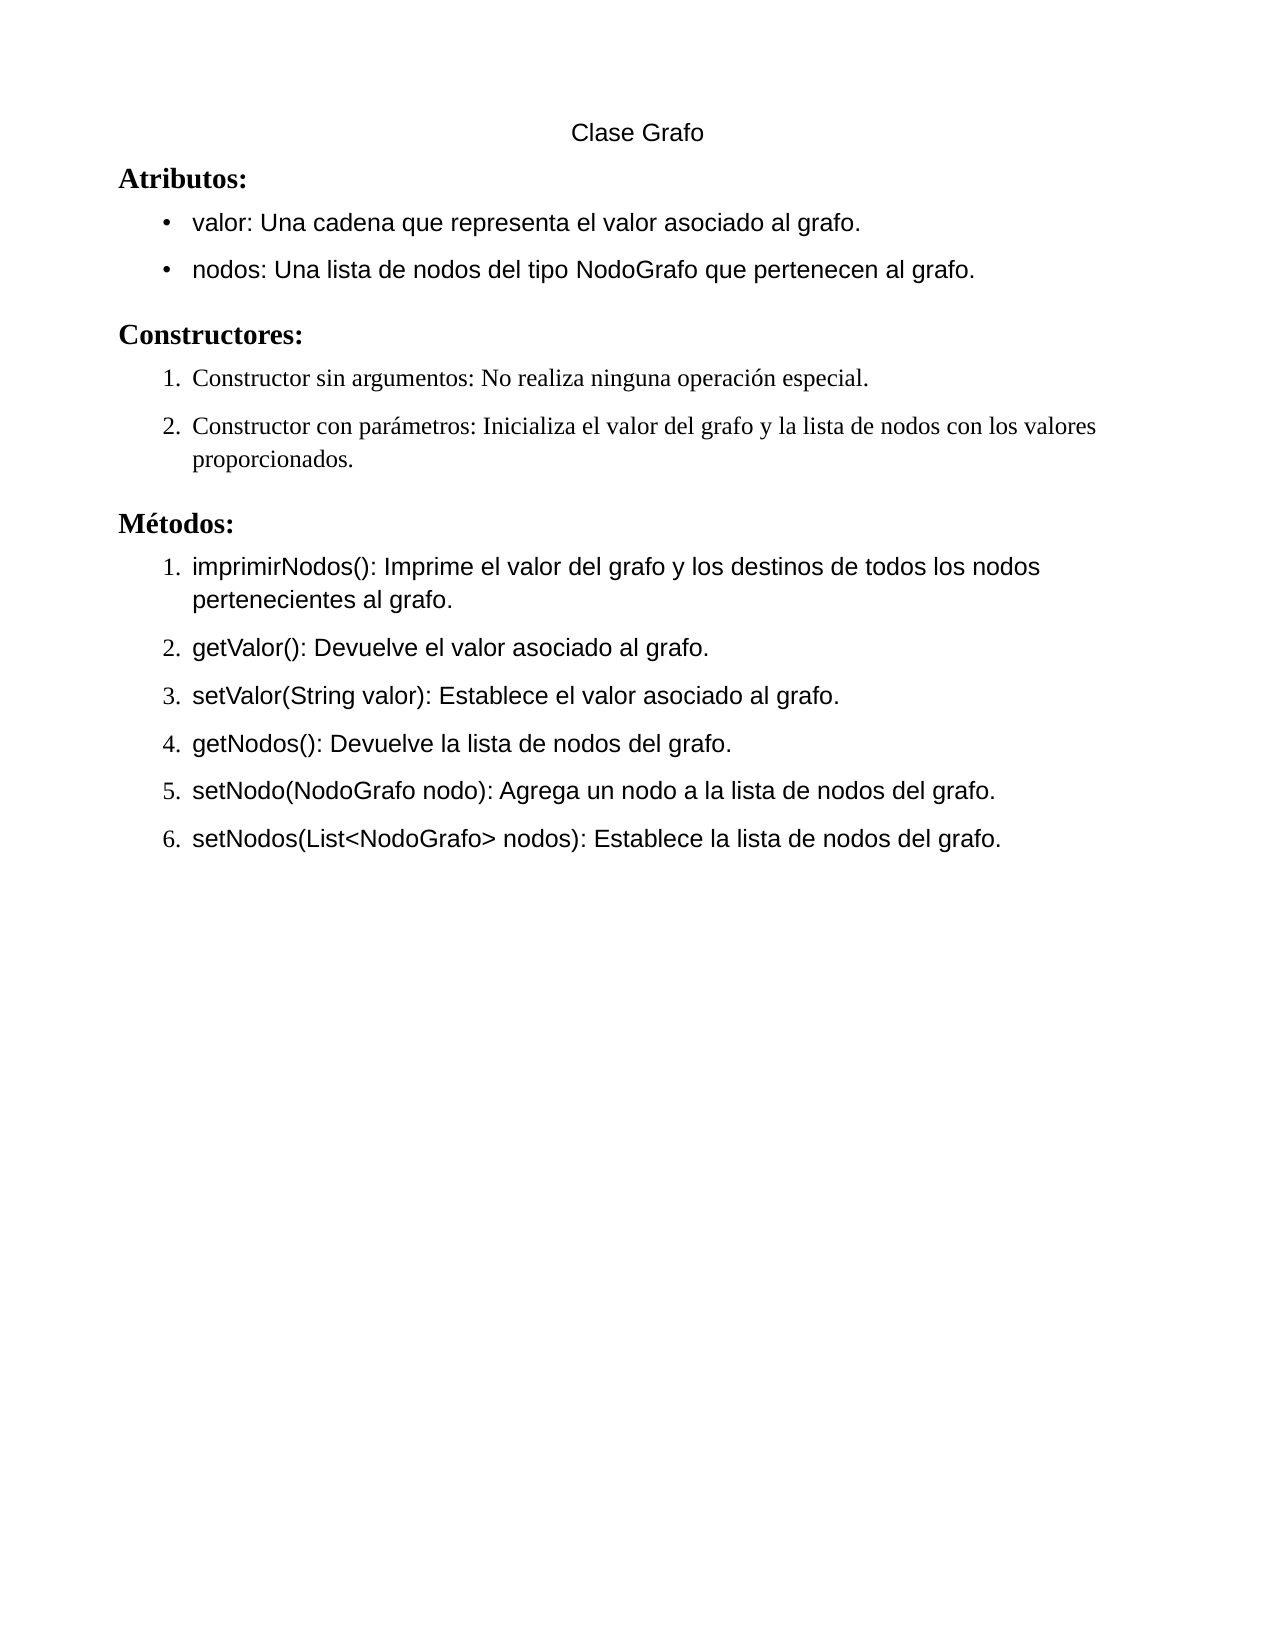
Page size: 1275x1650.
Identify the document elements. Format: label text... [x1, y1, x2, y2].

list valor: Una cadena que representa el valor asociado al grafo. [162, 207, 1157, 236]
subtitle Atributos: [118, 161, 1157, 195]
list getNodos(): Devuelve la lista de nodos del grafo. [162, 728, 1157, 757]
text Clase Grafo [118, 118, 1157, 147]
list getValor(): Devuelve el valor asociado al grafo. [162, 633, 1157, 662]
list setNodos(List<NodoGrafo> nodos): Establece la lista de nodos del grafo. [162, 824, 1157, 853]
list Constructor con parámetros: Inicializa el valor del grafo y la lista de nodos con los valores proporcionados. [162, 411, 1157, 473]
subtitle Métodos: [118, 506, 1157, 540]
subtitle Constructores: [118, 317, 1157, 351]
list imprimirNodos(): Imprime el valor del grafo y los destinos de todos los nodos pertenecientes al grafo. [162, 552, 1157, 614]
list Constructor sin argumentos: No realiza ninguna operación especial. [162, 363, 1157, 392]
list nodos: Una lista de nodos del tipo NodoGrafo que pertenecen al grafo. [162, 255, 1157, 284]
list setValor(String valor): Establece el valor asociado al grafo. [162, 681, 1157, 710]
list setNodo(NodoGrafo nodo): Agrega un nodo a la lista de nodos del grafo. [162, 776, 1157, 805]
